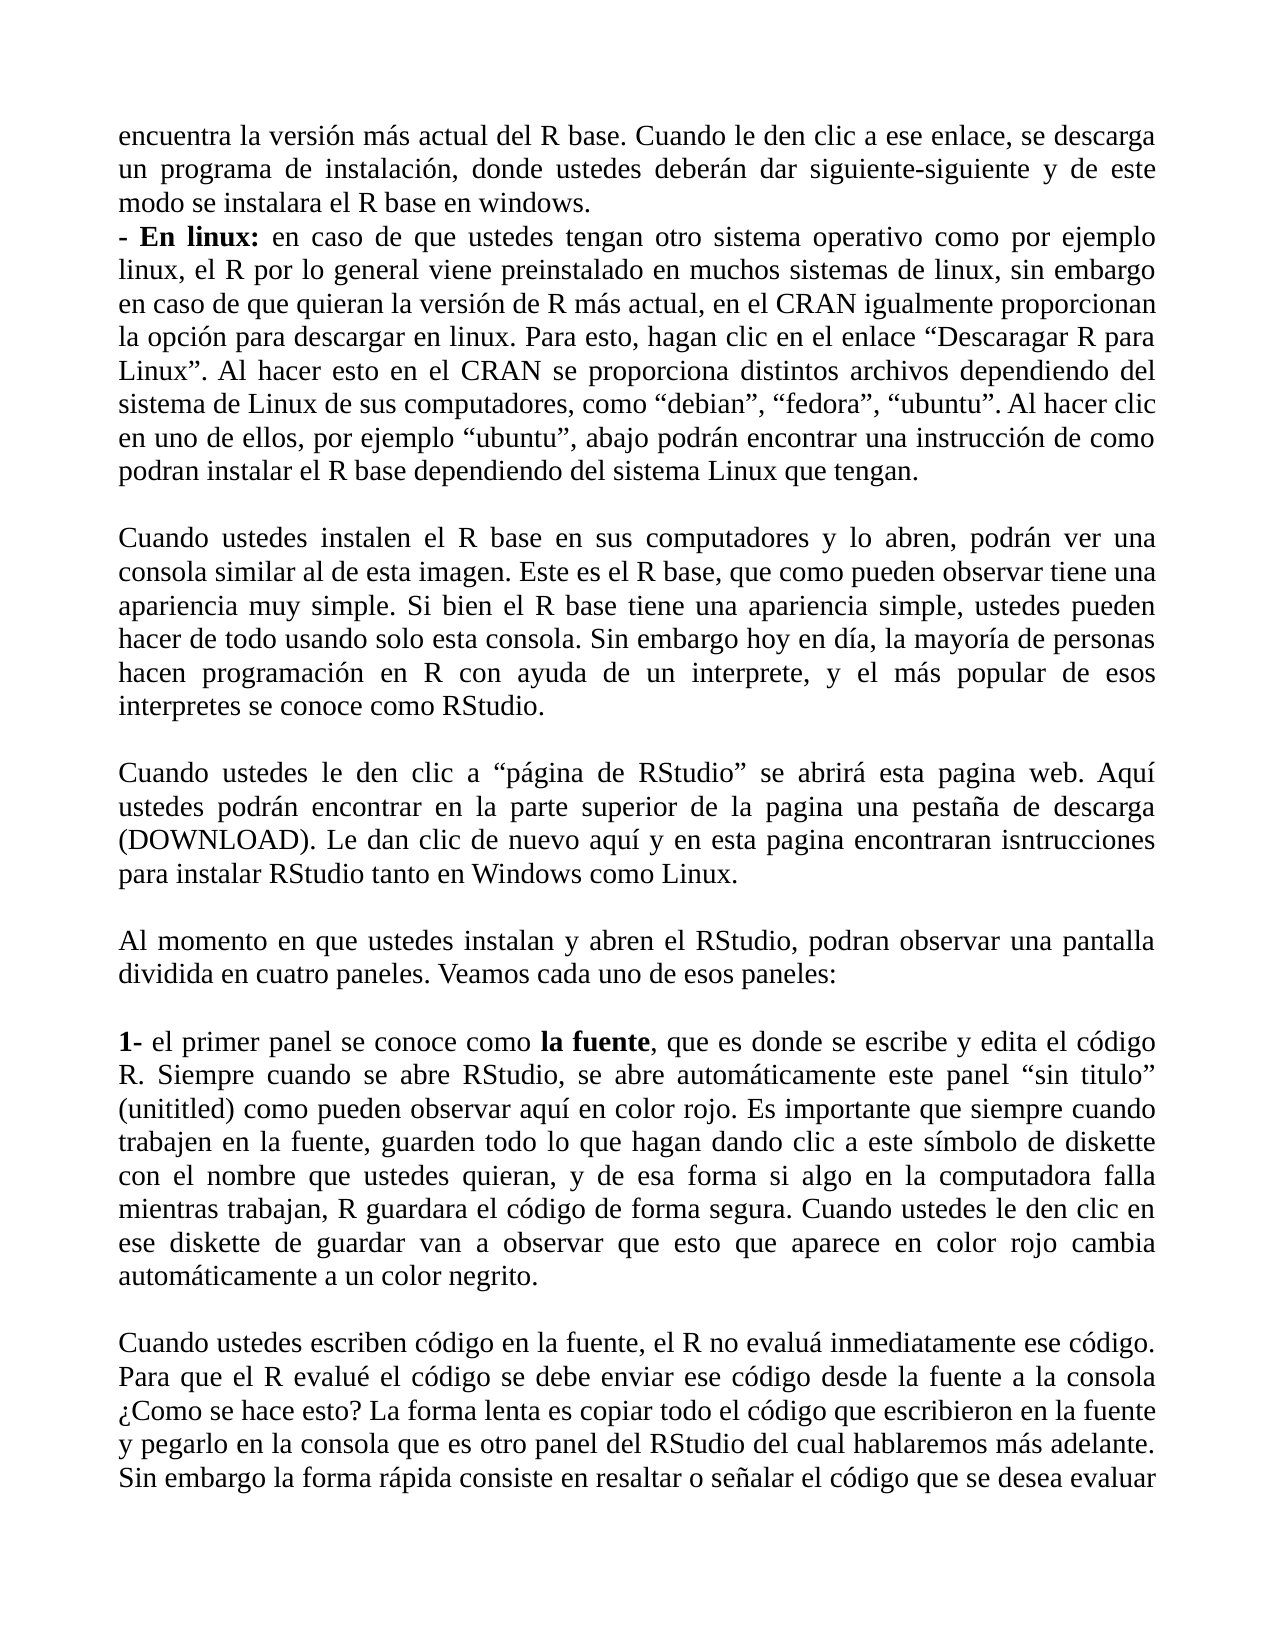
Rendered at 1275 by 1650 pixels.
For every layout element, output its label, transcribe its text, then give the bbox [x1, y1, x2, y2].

text 1- el primer panel se conoce como la fuente, que es donde se escribe y edita el código R. Siempre cuando se abre RStudio, se abre automáticamente este panel “sin titulo” (unititled) como pueden observar aquí en color rojo. Es importante que siempre cuando trabajen en la fuente, guarden todo lo que hagan dando clic a este símbolo de diskette con el nombre que ustedes quieran, y de esa forma si algo en la computadora falla mientras trabajan, R guardara el código de forma segura. Cuando ustedes le den clic en ese diskette de guardar van a observar que esto que aparece en color rojo cambia automáticamente a un color negrito. [118, 1024, 1157, 1292]
text Al momento en que ustedes instalan y abren el RStudio, podran observar una pantalla dividida en cuatro paneles. Veamos cada uno de esos paneles: [118, 923, 1157, 990]
text Cuando ustedes escriben código en la fuente, el R no evaluá inmediatamente ese código. Para que el R evalué el código se debe enviar ese código desde la fuente a la consola ¿Como se hace esto? La forma lenta es copiar todo el código que escribieron en la fuente y pegarlo en la consola que es otro panel del RStudio del cual hablaremos más adelante. Sin embargo la forma rápida consiste en resaltar o señalar el código que se desea evaluar [118, 1326, 1157, 1493]
text encuentra la versión más actual del R base. Cuando le den clic a ese enlace, se descarga un programa de instalación, donde ustedes deberán dar siguiente-siguiente y de este modo se instalara el R base en windows. [118, 118, 1157, 219]
text Cuando ustedes instalen el R base en sus computadores y lo abren, podrán ver una consola similar al de esta imagen. Este es el R base, que como pueden observar tiene una apariencia muy simple. Si bien el R base tiene una apariencia simple, ustedes pueden hacer de todo usando solo esta consola. Sin embargo hoy en día, la mayoría de personas hacen programación en R con ayuda de un interprete, y el más popular de esos interpretes se conoce como RStudio. [118, 521, 1157, 722]
text Cuando ustedes le den clic a “página de RStudio” se abrirá esta pagina web. Aquí ustedes podrán encontrar en la parte superior de la pagina una pestaña de descarga (DOWNLOAD). Le dan clic de nuevo aquí y en esta pagina encontraran isntrucciones para instalar RStudio tanto en Windows como Linux. [118, 755, 1157, 889]
text - En linux: en caso de que ustedes tengan otro sistema operativo como por ejemplo linux, el R por lo general viene preinstalado en muchos sistemas de linux, sin embargo en caso de que quieran la versión de R más actual, en el CRAN igualmente proporcionan la opción para descargar en linux. Para esto, hagan clic en el enlace “Descaragar R para Linux”. Al hacer esto en el CRAN se proporciona distintos archivos dependiendo del sistema de Linux de sus computadores, como “debian”, “fedora”, “ubuntu”. Al hacer clic en uno de ellos, por ejemplo “ubuntu”, abajo podrán encontrar una instrucción de como podran instalar el R base dependiendo del sistema Linux que tengan. [118, 219, 1157, 487]
